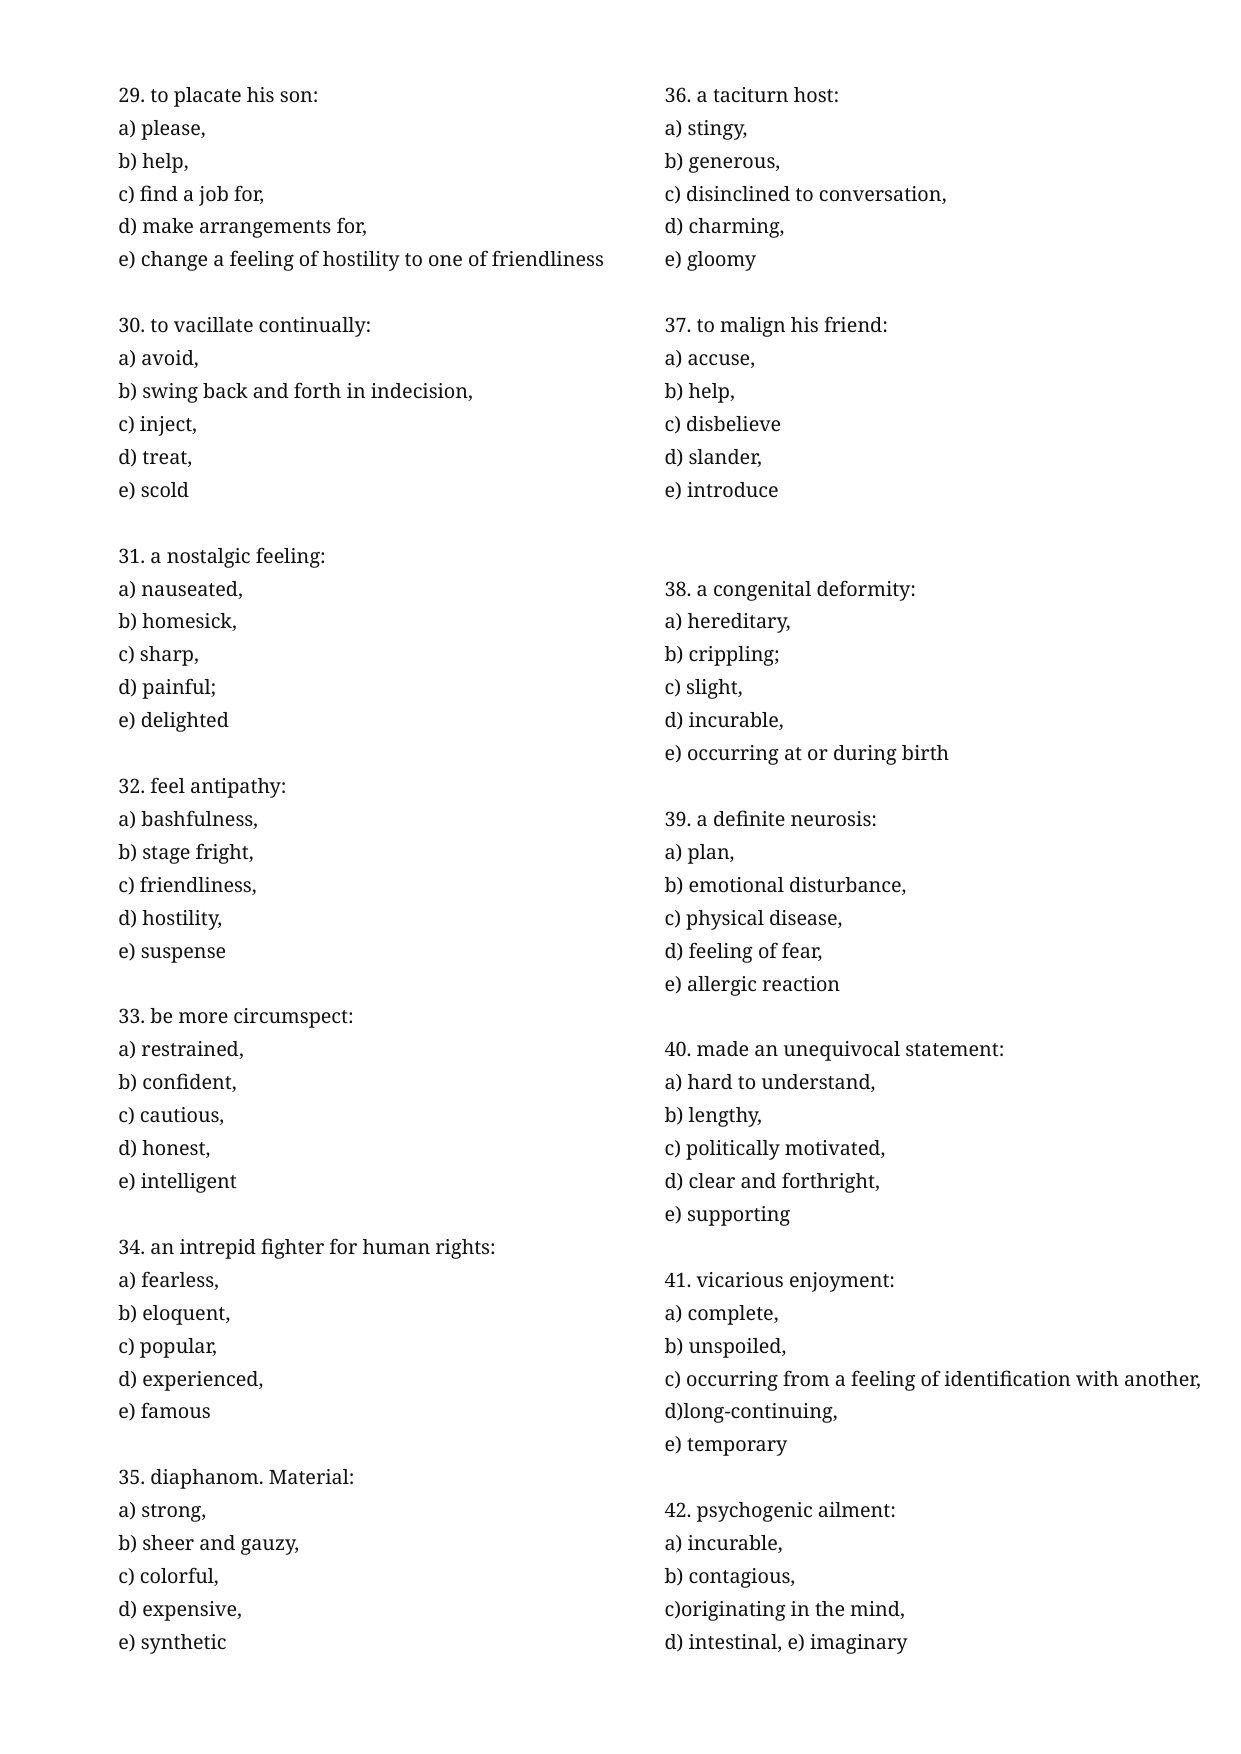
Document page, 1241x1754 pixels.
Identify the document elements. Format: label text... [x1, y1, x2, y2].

text d) clear and forthright, [664, 1167, 1211, 1194]
text c) friendliness, [118, 871, 664, 898]
text 40. made an unequivocal statement: [664, 1036, 1211, 1063]
text a) stingy, [664, 114, 1211, 141]
text b) help, [664, 377, 1211, 404]
text e) gloomy [664, 246, 1211, 273]
text a) fearless, [118, 1266, 664, 1293]
text a) restrained, [118, 1036, 664, 1063]
text c) occurring from a feeling of identification with another, [664, 1365, 1211, 1392]
text d) feeling of fear, [664, 937, 1211, 964]
text a) complete, [664, 1299, 1211, 1326]
text e) occurring at or during birth [664, 739, 1211, 766]
text d) experienced, [118, 1365, 664, 1392]
text e) famous [118, 1398, 664, 1425]
text e) intelligent [118, 1167, 664, 1194]
text d) intestinal, e) imaginary [664, 1628, 1211, 1655]
text a) avoid, [118, 344, 664, 371]
text d)long-continuing, [664, 1398, 1211, 1425]
text b) sheer and gauzy, [118, 1529, 664, 1556]
text b) confident, [118, 1068, 664, 1096]
text a) accuse, [664, 344, 1211, 371]
text c) sharp, [118, 641, 664, 668]
text c) disbelieve [664, 410, 1211, 437]
text e) suspense [118, 937, 664, 964]
text b) help, [118, 147, 664, 174]
text e) allergic reaction [664, 970, 1211, 997]
text c) slight, [664, 673, 1211, 701]
text 35. diaphanom. Material: [118, 1463, 664, 1491]
text d) charming, [664, 213, 1211, 240]
text 37. to malign his friend: [664, 311, 1211, 338]
text 36. a taciturn host: [664, 81, 1211, 108]
text a) hard to understand, [664, 1068, 1211, 1096]
text c) inject, [118, 410, 664, 437]
text b) homesick, [118, 608, 664, 635]
text e) synthetic [118, 1628, 664, 1655]
text a) please, [118, 114, 664, 141]
text d) painful; [118, 673, 664, 701]
text 41. vicarious enjoyment: [664, 1266, 1211, 1293]
text d) make arrangements for, [118, 213, 664, 240]
text d) incurable, [664, 706, 1211, 733]
text c) politically motivated, [664, 1134, 1211, 1161]
text e) introduce [664, 476, 1211, 503]
text 33. be more circumspect: [118, 1003, 664, 1030]
text b) contagious, [664, 1562, 1211, 1589]
text 39. a definite neurosis: [664, 805, 1211, 832]
text e) supporting [664, 1200, 1211, 1227]
text c) physical disease, [664, 904, 1211, 931]
text 34. an intrepid fighter for human rights: [118, 1233, 664, 1260]
text a) strong, [118, 1496, 664, 1523]
text a) incurable, [664, 1529, 1211, 1556]
text b) emotional disturbance, [664, 871, 1211, 898]
text e) delighted [118, 706, 664, 733]
text b) unspoiled, [664, 1332, 1211, 1359]
text e) scold [118, 476, 664, 503]
text d) expensive, [118, 1595, 664, 1622]
text 38. a congenital deformity: [664, 575, 1211, 602]
text d) slander, [664, 443, 1211, 470]
text c) disinclined to conversation, [664, 180, 1211, 207]
text a) nauseated, [118, 575, 664, 602]
text d) honest, [118, 1134, 664, 1161]
text b) crippling; [664, 641, 1211, 668]
text a) bashfulness, [118, 805, 664, 832]
text 42. psychogenic ailment: [664, 1496, 1211, 1523]
text 30. to vacillate continually: [118, 311, 664, 338]
text c) colorful, [118, 1562, 664, 1589]
text b) generous, [664, 147, 1211, 174]
text d) treat, [118, 443, 664, 470]
text 32. feel antipathy: [118, 772, 664, 799]
text d) hostility, [118, 904, 664, 931]
text b) lengthy, [664, 1101, 1211, 1128]
text e) temporary [664, 1431, 1211, 1458]
text c)originating in the mind, [664, 1595, 1211, 1622]
text a) hereditary, [664, 608, 1211, 635]
text 31. a nostalgic feeling: [118, 542, 664, 569]
text c) cautious, [118, 1101, 664, 1128]
text a) plan, [664, 838, 1211, 865]
text c) find a job for, [118, 180, 664, 207]
text b) stage fright, [118, 838, 664, 865]
text c) popular, [118, 1332, 664, 1359]
text 29. to placate his son: [118, 81, 664, 108]
text e) change a feeling of hostility to one of friendliness [118, 246, 664, 273]
text b) eloquent, [118, 1299, 664, 1326]
text b) swing back and forth in indecision, [118, 377, 664, 404]
